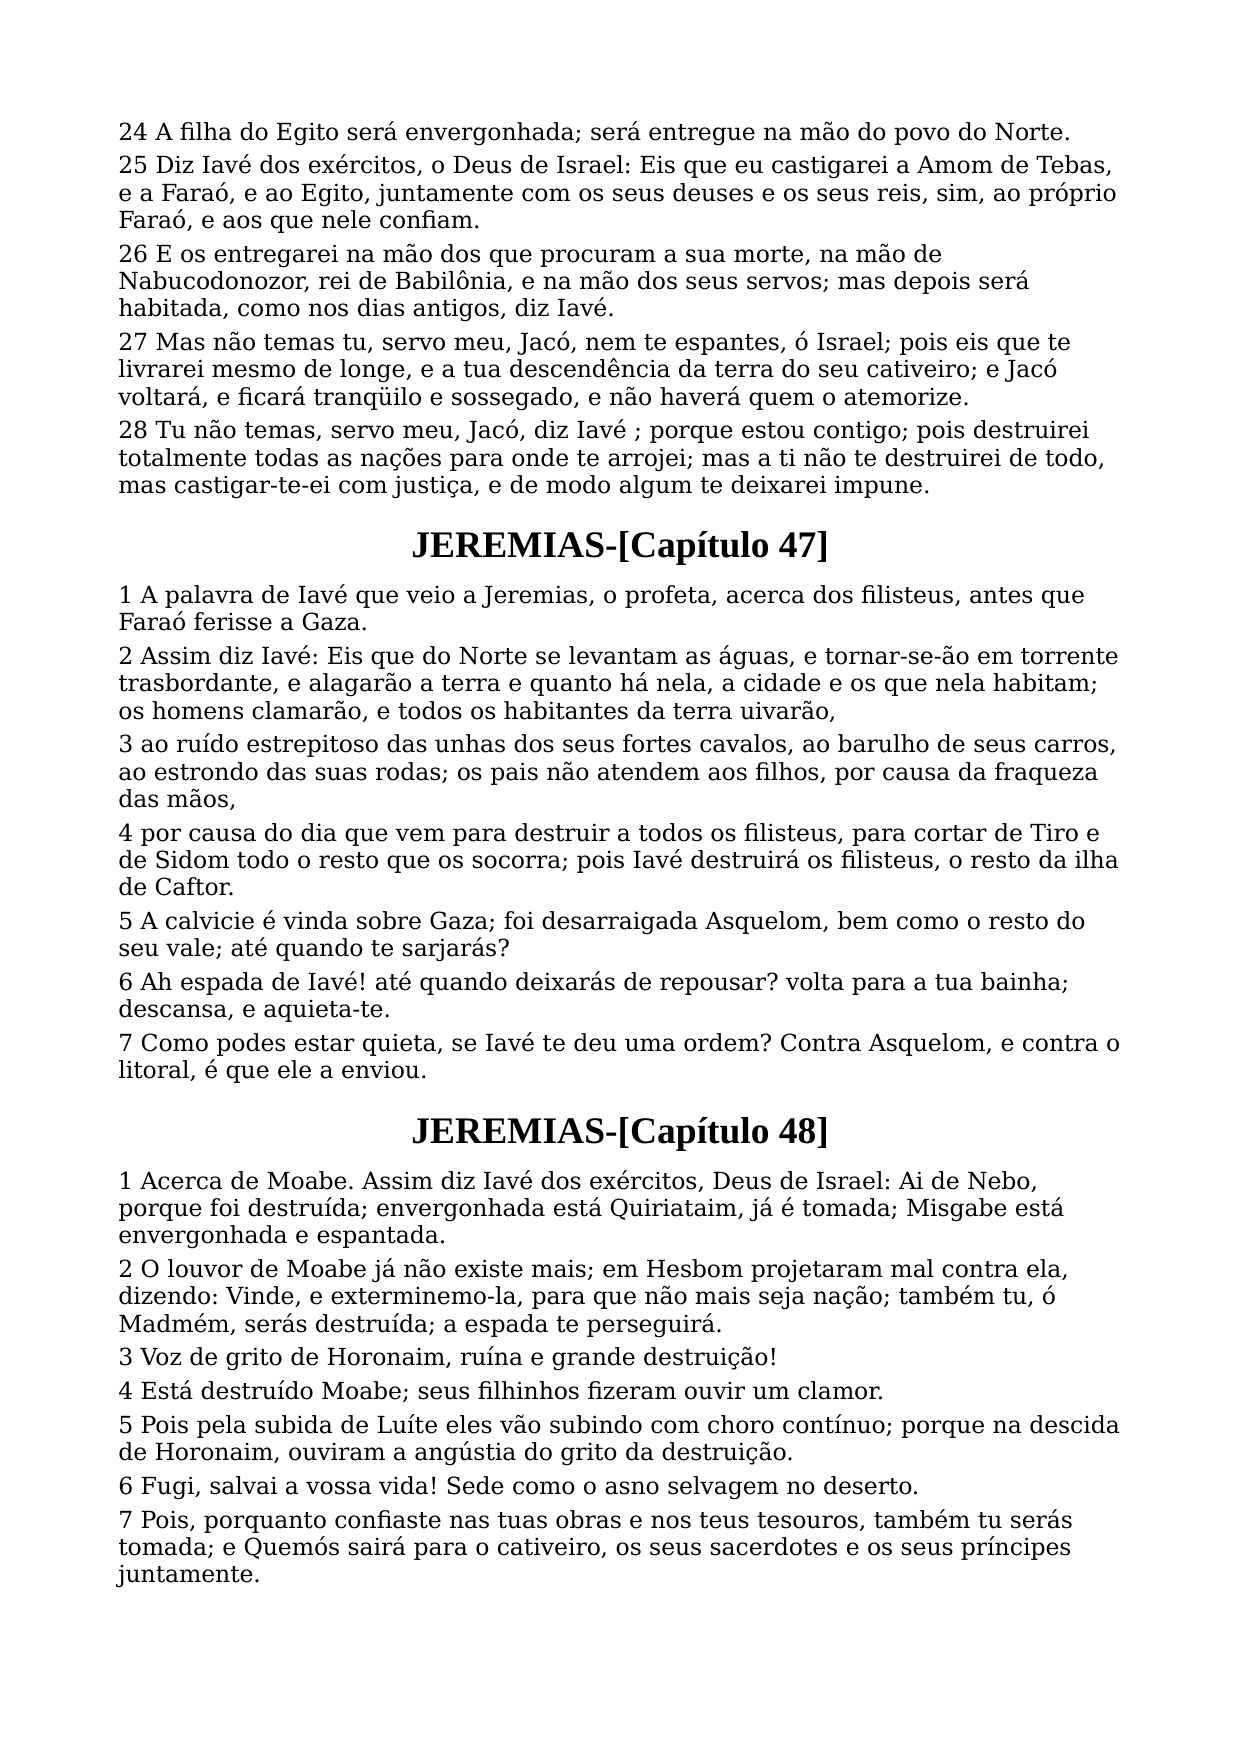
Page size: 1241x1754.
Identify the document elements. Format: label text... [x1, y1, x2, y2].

text 26 E os entregarei na mão dos que procuram a sua morte, na mão de Nabucodonozor, rei de Babilônia, e na mão dos seus servos; mas depois será habitada, como nos dias antigos, diz Iavé. [118, 240, 1122, 322]
text 24 A filha do Egito será envergonhada; será entregue na mão do povo do Norte. [118, 118, 1122, 145]
text 2 Assim diz Iavé: Eis que do Norte se levantam as águas, e tornar-se-ão em torrente trasbordante, e alagarão a terra e quanto há nela, a cidade e os que nela habitam; os homens clamarão, e todos os habitantes da terra uivarão, [118, 643, 1122, 724]
text 4 Está destruído Moabe; seus filhinhos fizeram ouvir um clamor. [118, 1378, 1122, 1405]
text 5 A calvicie é vinda sobre Gaza; foi desarraigada Asquelom, bem como o resto do seu vale; até quando te sarjarás? [118, 908, 1122, 962]
text 3 ao ruído estrepitoso das unhas dos seus fortes cavalos, ao barulho de seus carros, ao estrondo das suas rodas; os pais não atendem aos filhos, por causa da fraqueza das mãos, [118, 731, 1122, 813]
text 3 Voz de grito de Horonaim, ruína e grande destruição! [118, 1344, 1122, 1371]
text 28 Tu não temas, servo meu, Jacó, diz Iavé ; porque estou contigo; pois destruirei totalmente todas as nações para onde te arrojei; mas a ti não te destruirei de todo, mas castigar-te-ei com justiça, e de modo algum te deixarei impune. [118, 417, 1122, 499]
text 6 Fugi, salvai a vossa vida! Sede como o asno selvagem no deserto. [118, 1472, 1122, 1500]
text 2 O louvor de Moabe já não existe mais; em Hesbom projetaram mal contra ela, dizendo: Vinde, e exterminemo-la, para que não mais seja nação; também tu, ó Madmém, serás destruída; a espada te perseguirá. [118, 1256, 1122, 1337]
text 5 Pois pela subida de Luíte eles vão subindo com choro contínuo; porque na descida de Horonaim, ouviram a angústia do grito da destruição. [118, 1411, 1122, 1466]
text 6 Ah espada de Iavé! até quando deixarás de repousar? volta para a tua bainha; descansa, e aquieta-te. [118, 969, 1122, 1023]
subtitle JEREMIAS-[Capítulo 47] [118, 523, 1122, 566]
text 25 Diz Iavé dos exércitos, o Deus de Israel: Eis que eu castigarei a Amom de Tebas, e a Faraó, e ao Egito, juntamente com os seus deuses e os seus reis, sim, ao próprio Faraó, e aos que nele confiam. [118, 152, 1122, 234]
text 7 Como podes estar quieta, se Iavé te deu uma ordem? Contra Asquelom, e contra o litoral, é que ele a enviou. [118, 1030, 1122, 1084]
text 27 Mas não temas tu, servo meu, Jacó, nem te espantes, ó Israel; pois eis que te livrarei mesmo de longe, e a tua descendência da terra do seu cativeiro; e Jacó voltará, e ficará tranqüilo e sossegado, e não haverá quem o atemorize. [118, 328, 1122, 410]
text 1 A palavra de Iavé que veio a Jeremias, o profeta, acerca dos filisteus, antes que Faraó ferisse a Gaza. [118, 582, 1122, 636]
text 1 Acerca de Moabe. Assim diz Iavé dos exércitos, Deus de Israel: Ai de Nebo, porque foi destruída; envergonhada está Quiriataim, já é tomada; Misgabe está envergonhada e espantada. [118, 1167, 1122, 1249]
subtitle JEREMIAS-[Capítulo 48] [118, 1108, 1122, 1152]
text 7 Pois, porquanto confiaste nas tuas obras e nos teus tesouros, também tu serás tomada; e Quemós sairá para o cativeiro, os seus sacerdotes e os seus príncipes juntamente. [118, 1506, 1122, 1588]
text 4 por causa do dia que vem para destruir a todos os filisteus, para cortar de Tiro e de Sidom todo o resto que os socorra; pois Iavé destruirá os filisteus, o resto da ilha de Caftor. [118, 819, 1122, 901]
